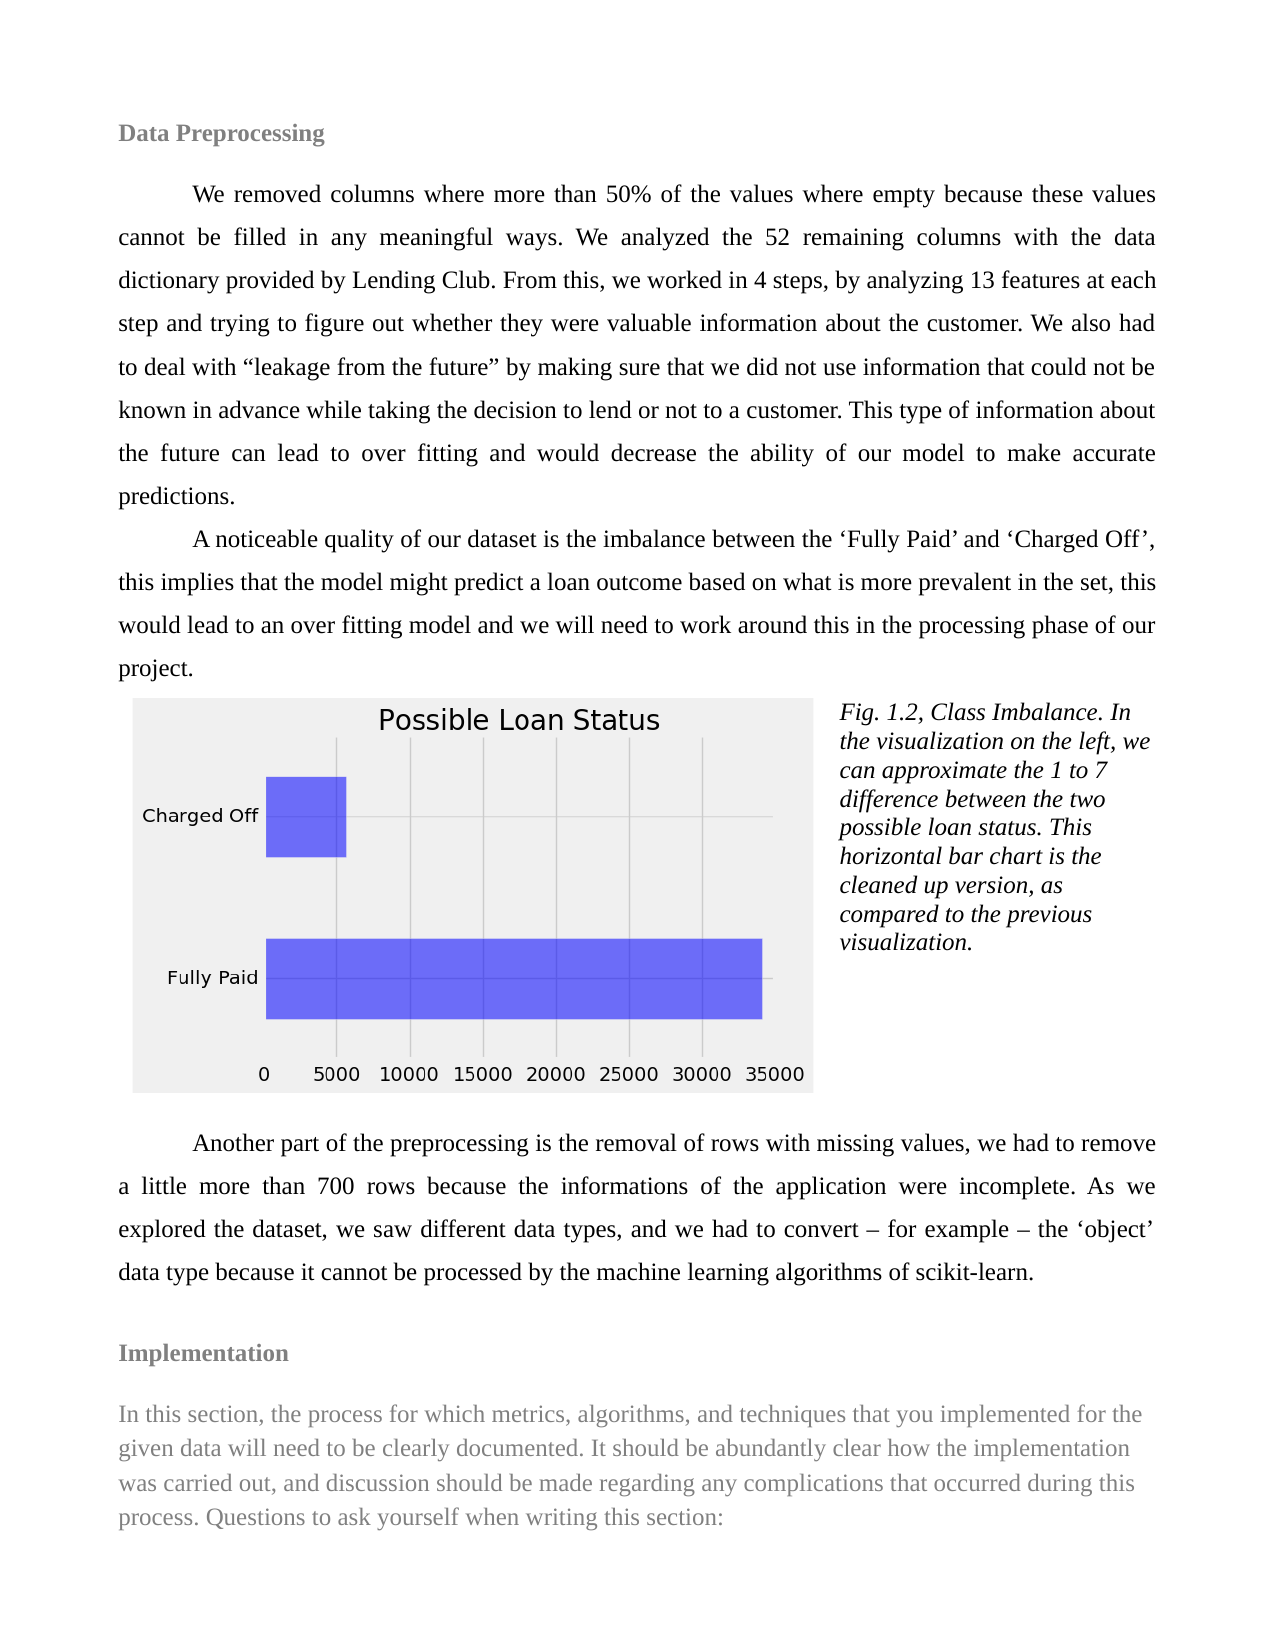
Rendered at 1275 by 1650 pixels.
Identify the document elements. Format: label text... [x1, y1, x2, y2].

subtitle Implementation [118, 1338, 1157, 1367]
picture [132, 698, 814, 1093]
text Another part of the preprocessing is the removal of rows with missing values, we had to remove a little more than 700 rows because the informations of the application were incomplete. As we explored the dataset, we saw different data types, and we had to convert – for example – the ‘object’ data type because it cannot be processed by the machine learning algorithms of scikit-learn. [118, 1128, 1157, 1286]
text We removed columns where more than 50% of the values where empty because these values cannot be filled in any meaningful ways. We analyzed the 52 remaining columns with the data dictionary provided by Lending Club. From this, we worked in 4 steps, by analyzing 13 features at each step and trying to figure out whether they were valuable information about the customer. We also had to deal with “leakage from the future” by making sure that we did not use information that could not be known in advance while taking the decision to lend or not to a customer. This type of information about the future can lead to over fitting and would decrease the ability of our model to make accurate predictions. [118, 179, 1157, 510]
text A noticeable quality of our dataset is the imbalance between the ‘Fully Paid’ and ‘Charged Off’, this implies that the model might predict a loan outcome based on what is more prevalent in the set, this would lead to an over fitting model and we will need to work around this in the processing phase of our project. [118, 524, 1157, 682]
text In this section, the process for which metrics, algorithms, and techniques that you implemented for the given data will need to be clearly documented. It should be abundantly clear how the implementation was carried out, and discussion should be made regarding any complications that occurred during this process. Questions to ask yourself when writing this section: [118, 1399, 1157, 1531]
subtitle Data Preprocessing [118, 118, 1157, 147]
